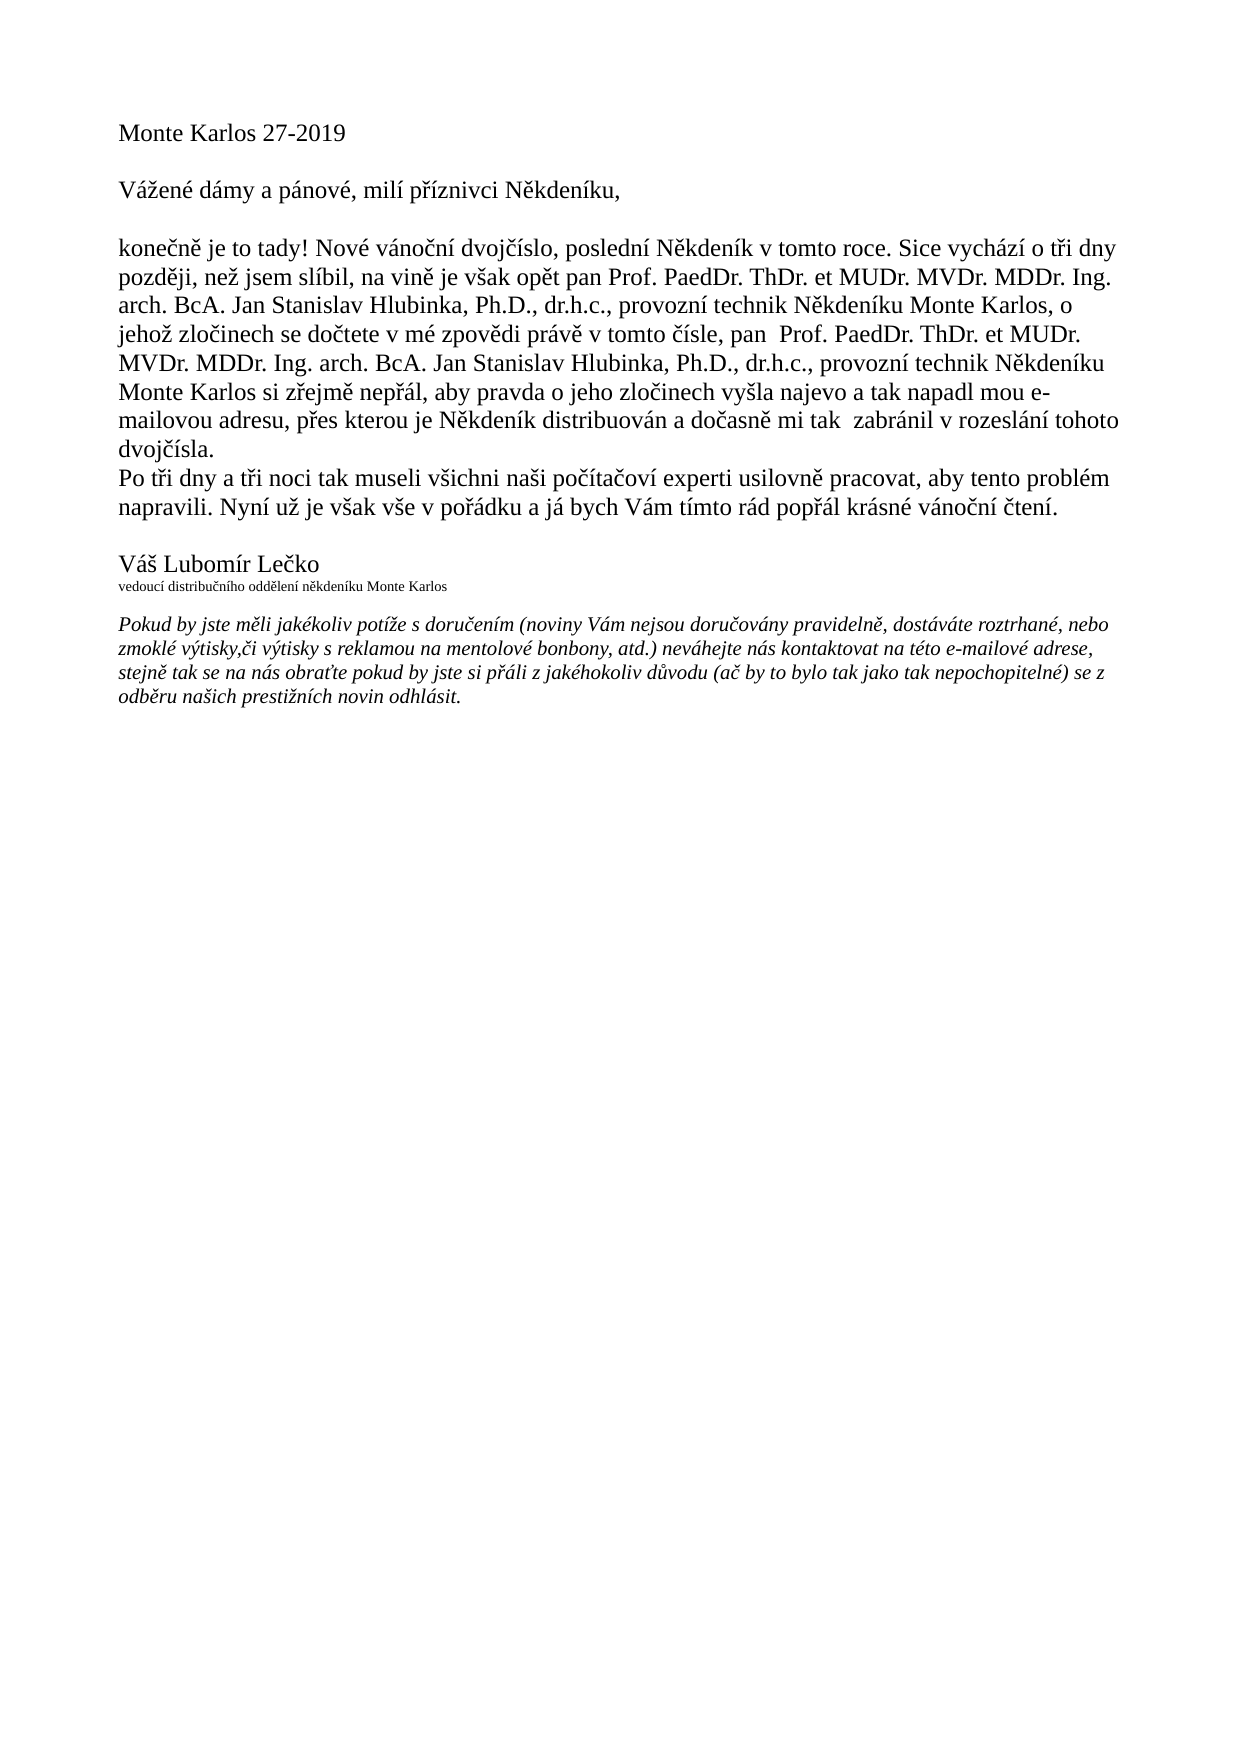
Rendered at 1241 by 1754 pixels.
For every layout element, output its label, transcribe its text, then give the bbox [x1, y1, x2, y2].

text Monte Karlos 27-2019 [118, 118, 1122, 147]
text Po tři dny a tři noci tak museli všichni naši počítačoví experti usilovně pracovat, aby tento problém napravili. Nyní už je však vše v pořádku a já bych Vám tímto rád popřál krásné vánoční čtení. [118, 463, 1122, 521]
text Pokud by jste měli jakékoliv potíže s doručením (noviny Vám nejsou doručovány pravidelně, dostáváte roztrhané, nebo zmoklé výtisky,či výtisky s reklamou na mentolové bonbony, atd.) neváhejte nás kontaktovat na této e-mailové adrese, stejně tak se na nás obraťte pokud by jste si přáli z jakéhokoliv důvodu (ač by to bylo tak jako tak nepochopitelné) se z odběru našich prestižních novin odhlásit. [118, 612, 1122, 708]
text Váš Lubomír Lečko [118, 549, 1122, 578]
text vedoucí distribučního oddělení někdeníku Monte Karlos [118, 578, 1122, 595]
text konečně je to tady! Nové vánoční dvojčíslo, poslední Někdeník v tomto roce. Sice vychází o tři dny později, než jsem slíbil, na vině je však opět pan Prof. PaedDr. ThDr. et MUDr. MVDr. MDDr. Ing. arch. BcA. Jan Stanislav Hlubinka, Ph.D., dr.h.c., provozní technik Někdeníku Monte Karlos, o jehož zločinech se dočtete v mé zpovědi právě v tomto čísle, pan Prof. PaedDr. ThDr. et MUDr. MVDr. MDDr. Ing. arch. BcA. Jan Stanislav Hlubinka, Ph.D., dr.h.c., provozní technik Někdeníku Monte Karlos si zřejmě nepřál, aby pravda o jeho zločinech vyšla najevo a tak napadl mou e-mailovou adresu, přes kterou je Někdeník distribuován a dočasně mi tak zabránil v rozeslání tohoto dvojčísla. [118, 233, 1122, 463]
text Vážené dámy a pánové, milí příznivci Někdeníku, [118, 176, 1122, 204]
